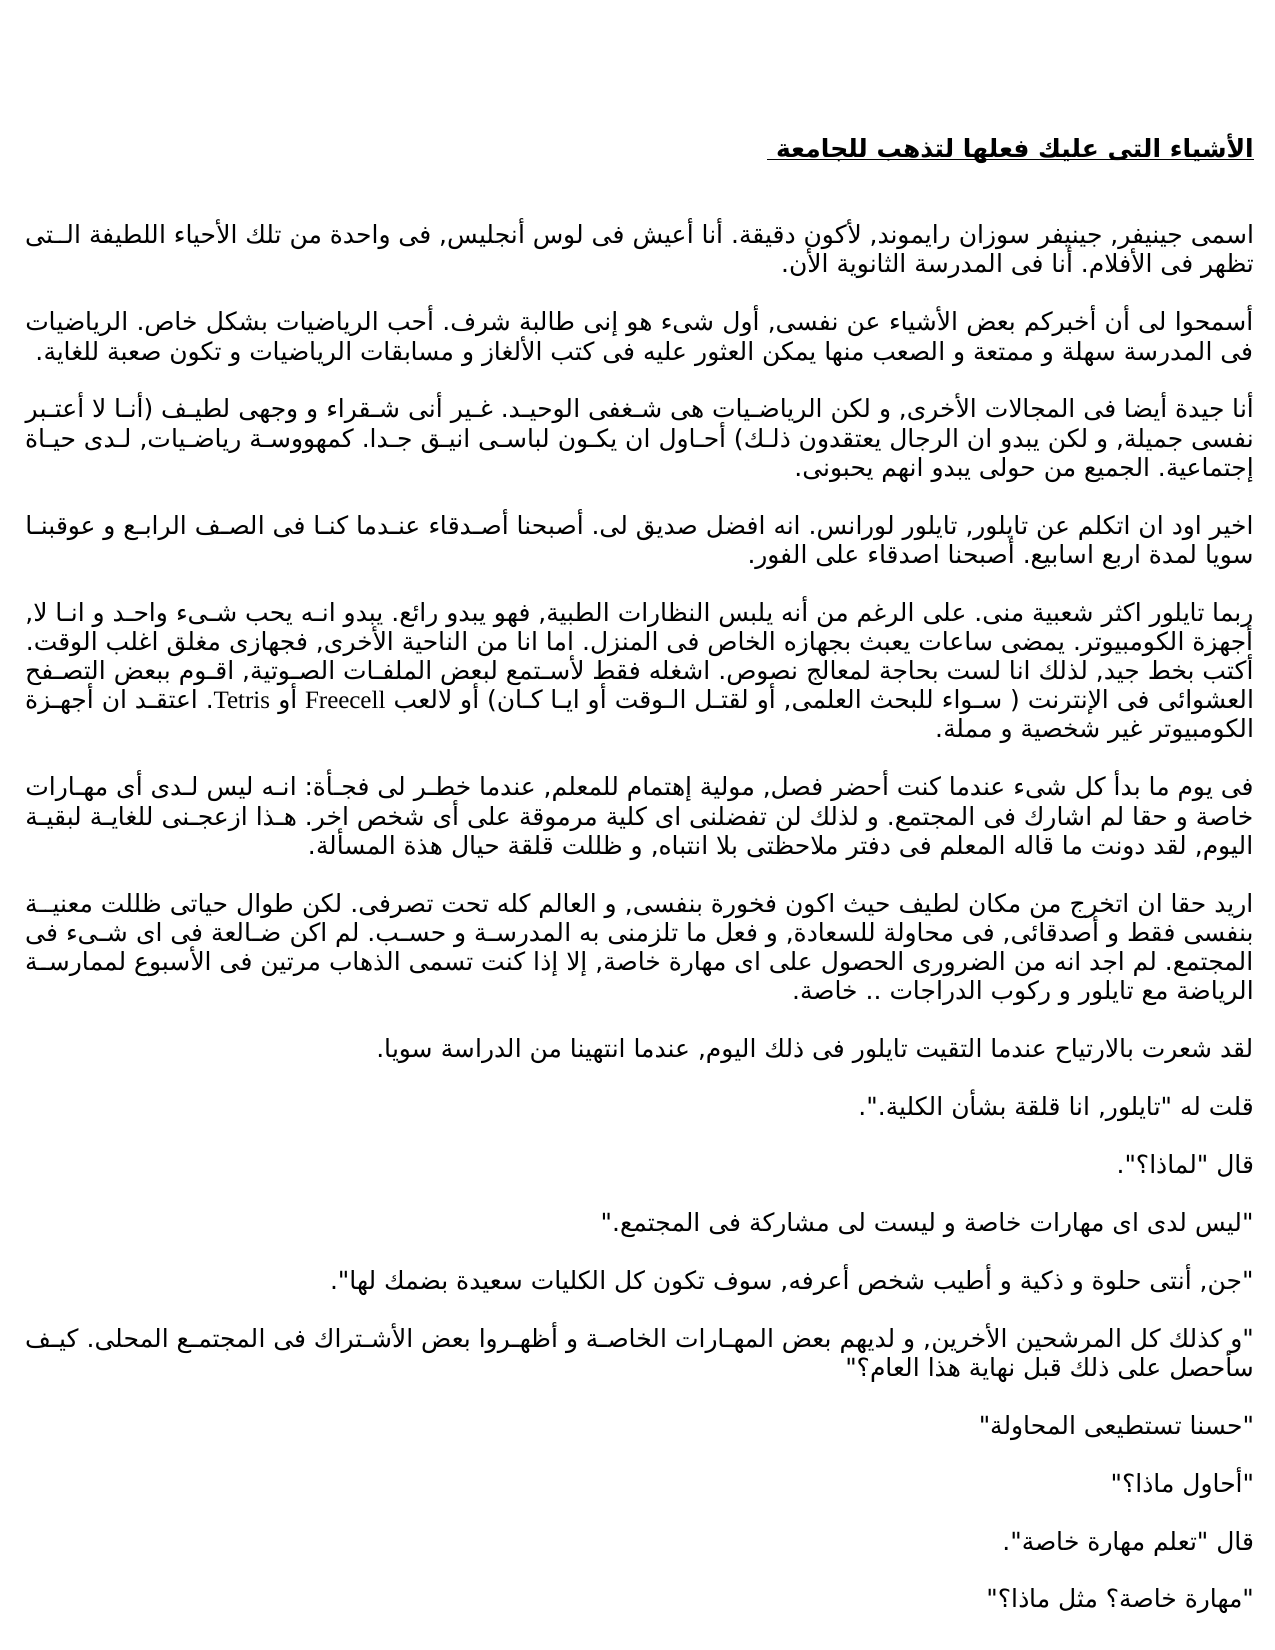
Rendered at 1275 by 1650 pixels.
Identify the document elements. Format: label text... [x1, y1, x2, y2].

text "جن, أنتى حلوة و ذكية و أطيب شخص أعرفه, سوف تكون كل الكليات سعيدة بضمك لها". [25, 1266, 1254, 1295]
text اخير اود ان اتكلم عن تايلور, تايلور لورانس. انه افضل صديق لى. أصبحنا أصدقاء عندما كنا فى الصف الرابع و عوقبنا سويا لمدة اربع اسابيع. أصبحنا اصدقاء على الفور. [25, 511, 1254, 569]
text قال "تعلم مهارة خاصة". [25, 1527, 1254, 1556]
text ربما تايلور اكثر شعبية منى. على الرغم من أنه يلبس النظارات الطبية, فهو يبدو رائع. يبدو انه يحب شىء واحد و انا لا, أجهزة الكومبيوتر. يمضى ساعات يعبث بجهازه الخاص فى المنزل. اما انا من الناحية الأخرى, فجهازى مغلق اغلب الوقت. أكتب بخط جيد, لذلك انا لست بحاجة لمعالج نصوص. اشغله فقط لأستمع لبعض الملفات الصوتية, اقوم ببعض التصفح العشوائى فى الإنترنت ( سواء للبحث العلمى, أو لقتل الوقت أو ايا كان) أو لالعب Freecell أو Tetris. اعتقد ان أجهزة الكومبيوتر غير شخصية و مملة. [25, 598, 1254, 744]
text قلت له "تايلور, انا قلقة بشأن الكلية.". [25, 1092, 1254, 1121]
text الأشياء التى عليك فعلها لتذهب للجامعة [25, 134, 1254, 163]
text اريد حقا ان اتخرج من مكان لطيف حيث اكون فخورة بنفسى, و العالم كله تحت تصرفى. لكن طوال حياتى ظللت معنية بنفسى فقط و أصدقائى, فى محاولة للسعادة, و فعل ما تلزمنى به المدرسة و حسب. لم اكن ضالعة فى اى شىء فى المجتمع. لم اجد انه من الضرورى الحصول على اى مهارة خاصة, إلا إذا كنت تسمى الذهاب مرتين فى الأسبوع لممارسة الرياضة مع تايلور و ركوب الدراجات .. خاصة. [25, 889, 1254, 1006]
text "و كذلك كل المرشحين الأخرين, و لديهم بعض المهارات الخاصة و أظهروا بعض الأشتراك فى المجتمع المحلى. كيف سأحصل على ذلك قبل نهاية هذا العام؟" [25, 1324, 1254, 1382]
text "أحاول ماذا؟" [25, 1469, 1254, 1498]
text أسمحوا لى أن أخبركم بعض الأشياء عن نفسى, أول شىء هو إنى طالبة شرف. أحب الرياضيات بشكل خاص. الرياضيات فى المدرسة سهلة و ممتعة و الصعب منها يمكن العثور عليه فى كتب الألغاز و مسابقات الرياضيات و تكون صعبة للغاية. [25, 307, 1254, 366]
text قال "لماذا؟". [25, 1150, 1254, 1179]
text لقد شعرت بالارتياح عندما التقيت تايلور فى ذلك اليوم, عندما انتهينا من الدراسة سويا. [25, 1034, 1254, 1063]
text "حسنا تستطيعى المحاولة" [25, 1411, 1254, 1440]
text أنا جيدة أيضا فى المجالات الأخرى, و لكن الرياضيات هى شغفى الوحيد. غير أنى شقراء و وجهى لطيف (أنا لا أعتبر نفسى جميلة, و لكن يبدو ان الرجال يعتقدون ذلك) أحاول ان يكون لباسى انيق جدا. كمهووسة رياضيات, لدى حياة إجتماعية. الجميع من حولى يبدو انهم يحبونى. [25, 394, 1254, 482]
text "ليس لدى اى مهارات خاصة و ليست لى مشاركة فى المجتمع." [25, 1208, 1254, 1237]
text اسمى جينيفر, جينيفر سوزان رايموند, ﻷكون دقيقة. أنا أعيش فى لوس أنجليس, فى واحدة من تلك الأحياء اللطيفة التى تظهر فى الأفلام. أنا فى المدرسة الثانوية الأن. [25, 220, 1254, 279]
text فى يوم ما بدأ كل شىء عندما كنت أحضر فصل, مولية إهتمام للمعلم, عندما خطر لى فجأة: انه ليس لدى أى مهارات خاصة و حقا لم اشارك فى المجتمع. و لذلك لن تفضلنى اى كلية مرموقة على أى شخص اخر. هذا ازعجنى للغاية لبقية اليوم, لقد دونت ما قاله المعلم فى دفتر ملاحظتى بلا انتباه, و ظللت قلقة حيال هذة المسألة. [25, 773, 1254, 860]
text "مهارة خاصة؟ مثل ماذا؟" [25, 1585, 1254, 1614]
